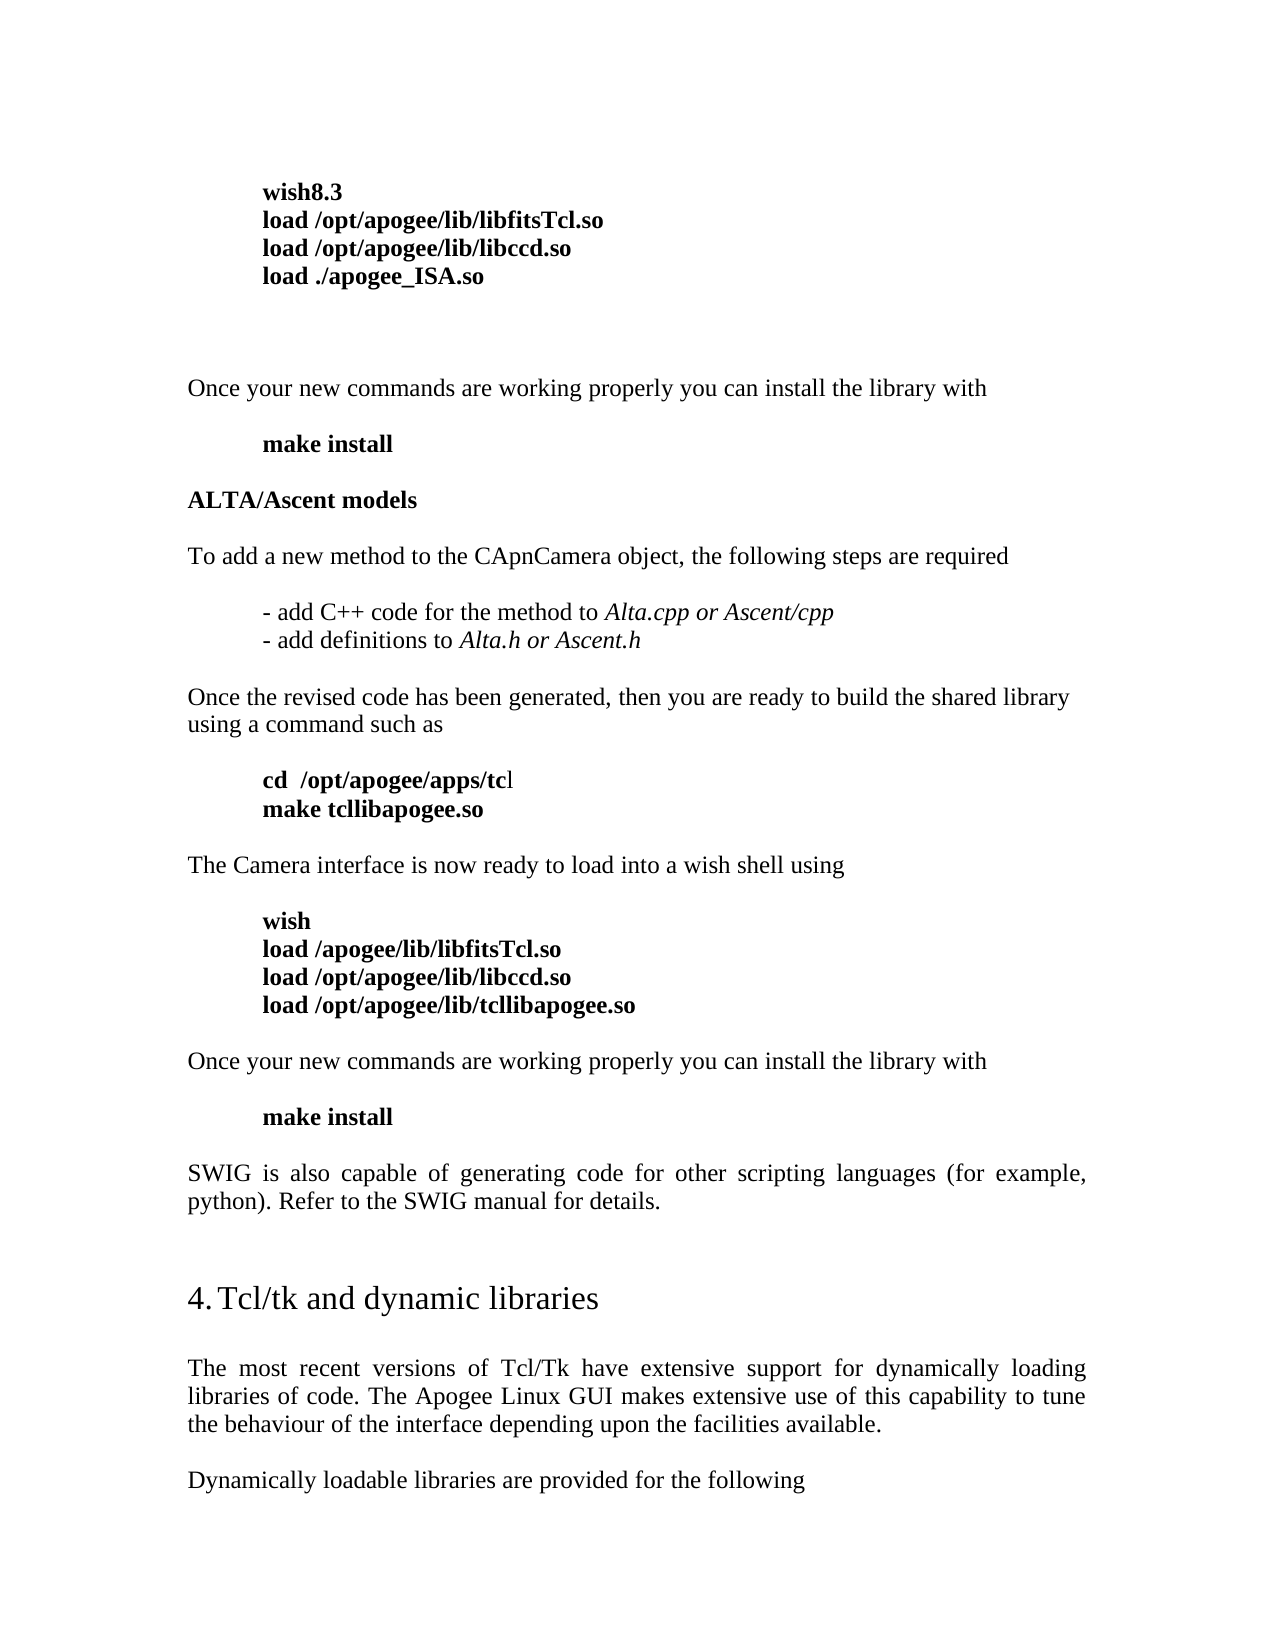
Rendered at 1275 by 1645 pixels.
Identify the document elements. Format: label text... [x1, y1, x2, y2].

text make install [187, 430, 1087, 458]
text load /opt/apogee/lib/libccd.so [187, 234, 1087, 262]
list Tcl/tk and dynamic libraries [187, 1280, 1087, 1317]
text load /opt/apogee/lib/libccd.so [187, 963, 1087, 991]
text ALTA/Ascent models [187, 486, 1087, 514]
text load /opt/apogee/lib/tcllibapogee.so [187, 991, 1087, 1019]
text Dynamically loadable libraries are provided for the following [187, 1466, 1087, 1494]
text The Camera interface is now ready to load into a wish shell using [187, 851, 1087, 878]
text wish8.3 [187, 178, 1087, 206]
text The most recent versions of Tcl/Tk have extensive support for dynamically loading libraries of code. The Apogee Linux GUI makes extensive use of this capability to tune the behaviour of the interface depending upon the facilities available. [187, 1354, 1087, 1438]
text make install [187, 1103, 1087, 1131]
text wish [187, 907, 1087, 934]
text Once the revised code has been generated, then you are ready to build the shared library using a command such as [187, 682, 1087, 738]
text SWIG is also capable of generating code for other scripting languages (for example, python). Refer to the SWIG manual for details. [187, 1159, 1087, 1215]
text load /opt/apogee/lib/libfitsTcl.so [187, 206, 1087, 234]
text To add a new method to the CApnCamera object, the following steps are required [187, 542, 1087, 570]
text load /apogee/lib/libfitsTcl.so [187, 934, 1087, 963]
text load ./apogee_ISA.so [187, 262, 1087, 290]
text - add C++ code for the method to Alta.cpp or Ascent/cpp [187, 598, 1087, 626]
text make tcllibapogee.so [187, 794, 1087, 822]
text cd /opt/apogee/apps/tcl [187, 766, 1087, 794]
text Once your new commands are working properly you can install the library with [187, 1047, 1087, 1075]
text Once your new commands are working properly you can install the library with [187, 374, 1087, 402]
text - add definitions to Alta.h or Ascent.h [187, 626, 1087, 654]
